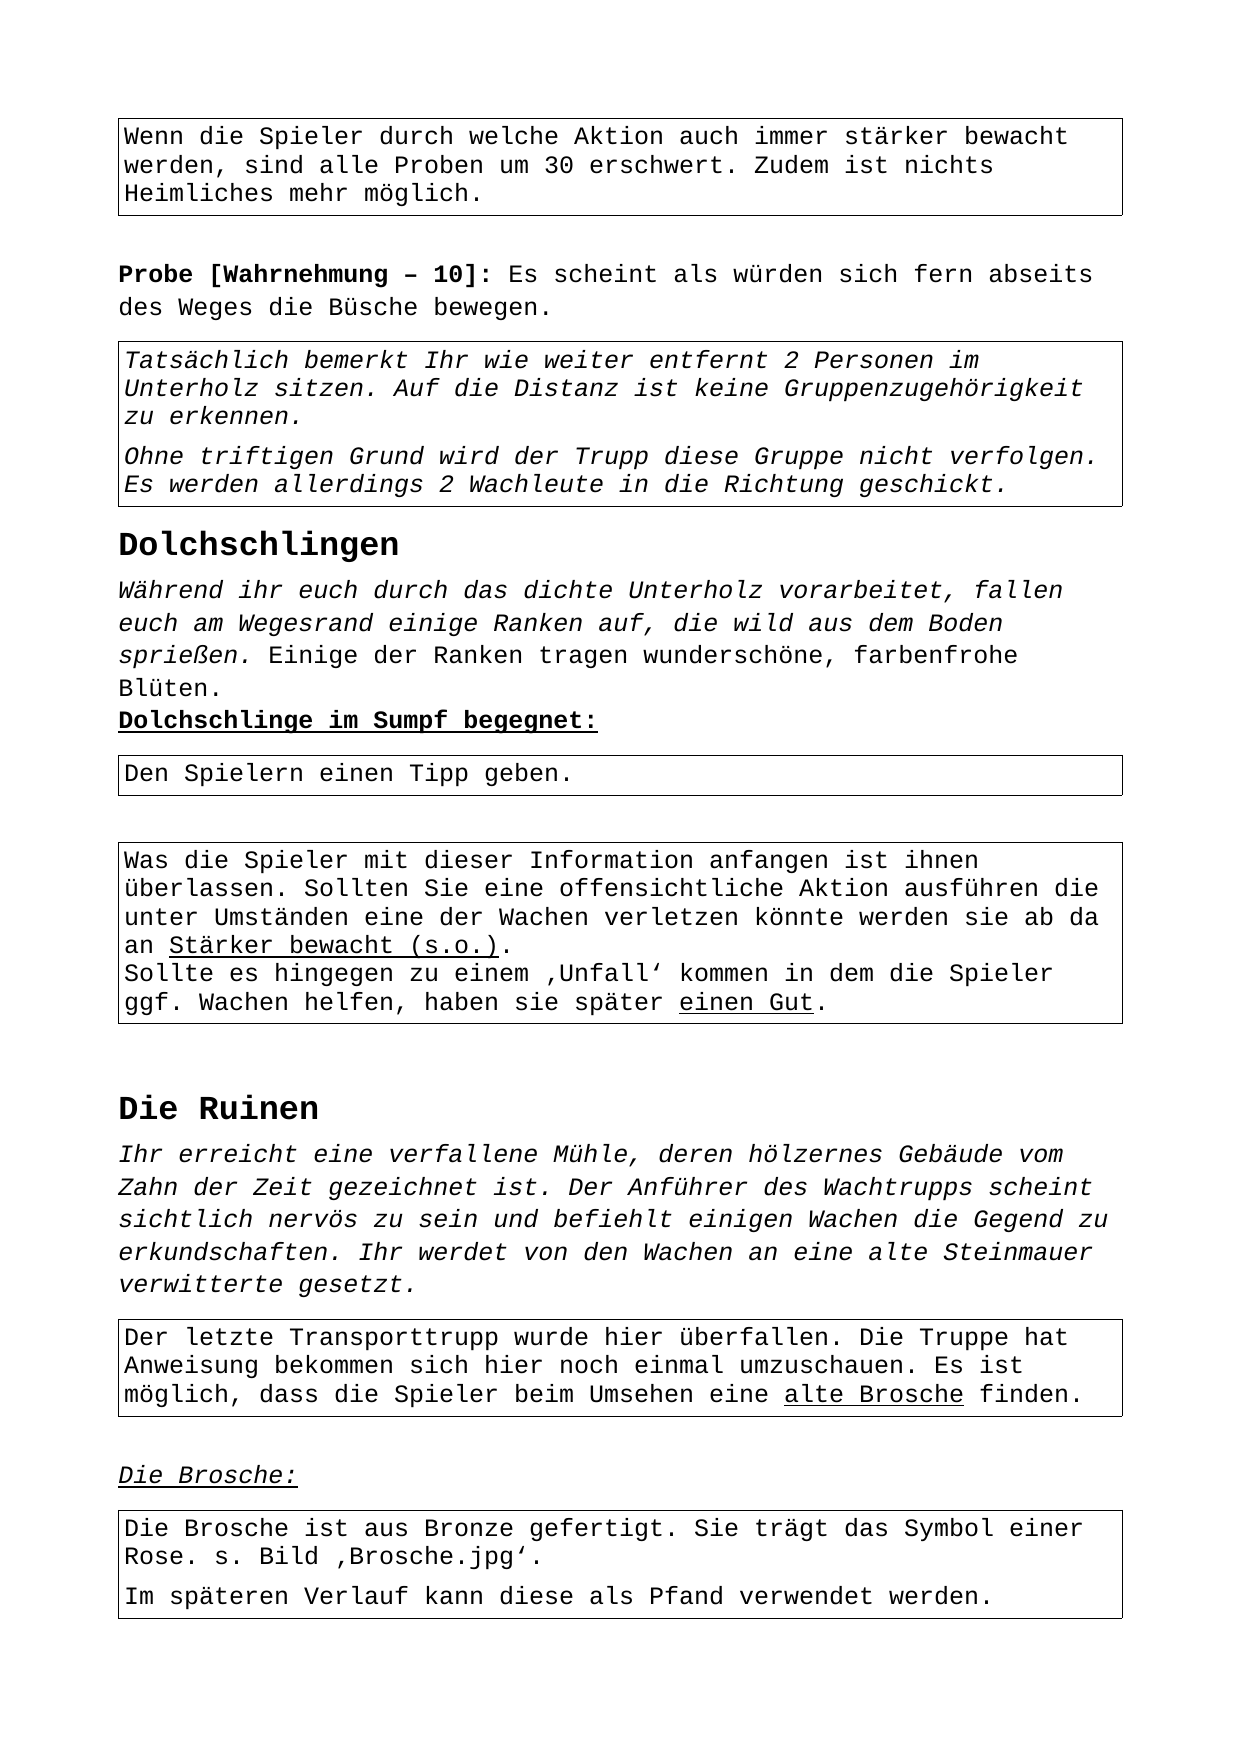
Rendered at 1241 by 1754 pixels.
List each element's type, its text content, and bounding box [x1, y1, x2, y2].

table_header Die Brosche ist aus Bronze gefertigt. Sie trägt das Symbol einer Rose. s. Bild ‚Brosche.jpg‘. [119, 1511, 1122, 1578]
table_cell Ohne triftigen Grund wird der Trupp diese Gruppe nicht verfolgen. Es werden allerdings 2 Wachleute in die Richtung geschickt. [119, 438, 1122, 506]
table_header Wenn die Spieler durch welche Aktion auch immer stärker bewacht werden, sind alle Proben um 30 erschwert. Zudem ist nichts Heimliches mehr möglich. [119, 119, 1122, 215]
table_cell Im späteren Verlauf kann diese als Pfand verwendet werden. [119, 1578, 1122, 1618]
text Ihr erreicht eine verfallene Mühle, deren hölzernes Gebäude vom Zahn der Zeit gezeichnet ist. Der Anführer des Wachtrupps scheint sichtlich nervös zu sein und befiehlt einigen Wachen die Gegend zu erkundschaften. Ihr werdet von den Wachen an eine alte Steinmauer verwitterte gesetzt. [118, 1142, 1122, 1300]
table_header Tatsächlich bemerkt Ihr wie weiter entfernt 2 Personen im Unterholz sitzen. Auf die Distanz ist keine Gruppenzugehörigkeit zu erkennen. [119, 342, 1122, 438]
table_header Der letzte Transporttrupp wurde hier überfallen. Die Truppe hat Anweisung bekommen sich hier noch einmal umzuschauen. Es ist möglich, dass die Spieler beim Umsehen eine alte Brosche finden. [119, 1320, 1122, 1416]
text Probe [Wahrnehmung – 10]: Es scheint als würden sich fern abseits des Weges die Büsche bewegen. [118, 262, 1122, 323]
subtitle Dolchschlingen [118, 527, 1122, 565]
subtitle Die Ruinen [118, 1091, 1122, 1129]
text Die Brosche: [118, 1463, 1122, 1491]
text Während ihr euch durch das dichte Unterholz vorarbeitet, fallen euch am Wegesrand einige Ranken auf, die wild aus dem Boden sprießen. Einige der Ranken tragen wunderschöne, farbenfrohe Blüten. Dolchschlinge im Sumpf begegnet: [118, 578, 1122, 736]
table_header Was die Spieler mit dieser Information anfangen ist ihnen überlassen. Sollten Sie eine offensichtliche Aktion ausführen die unter Umständen eine der Wachen verletzen könnte werden sie ab da an Stärker bewacht (s.o.). Sollte es hingegen zu einem ‚Unfall‘ kommen in dem die Spieler ggf. Wachen helfen, haben sie später einen Gut. [119, 843, 1122, 1023]
table_header Den Spielern einen Tipp geben. [119, 756, 1122, 794]
